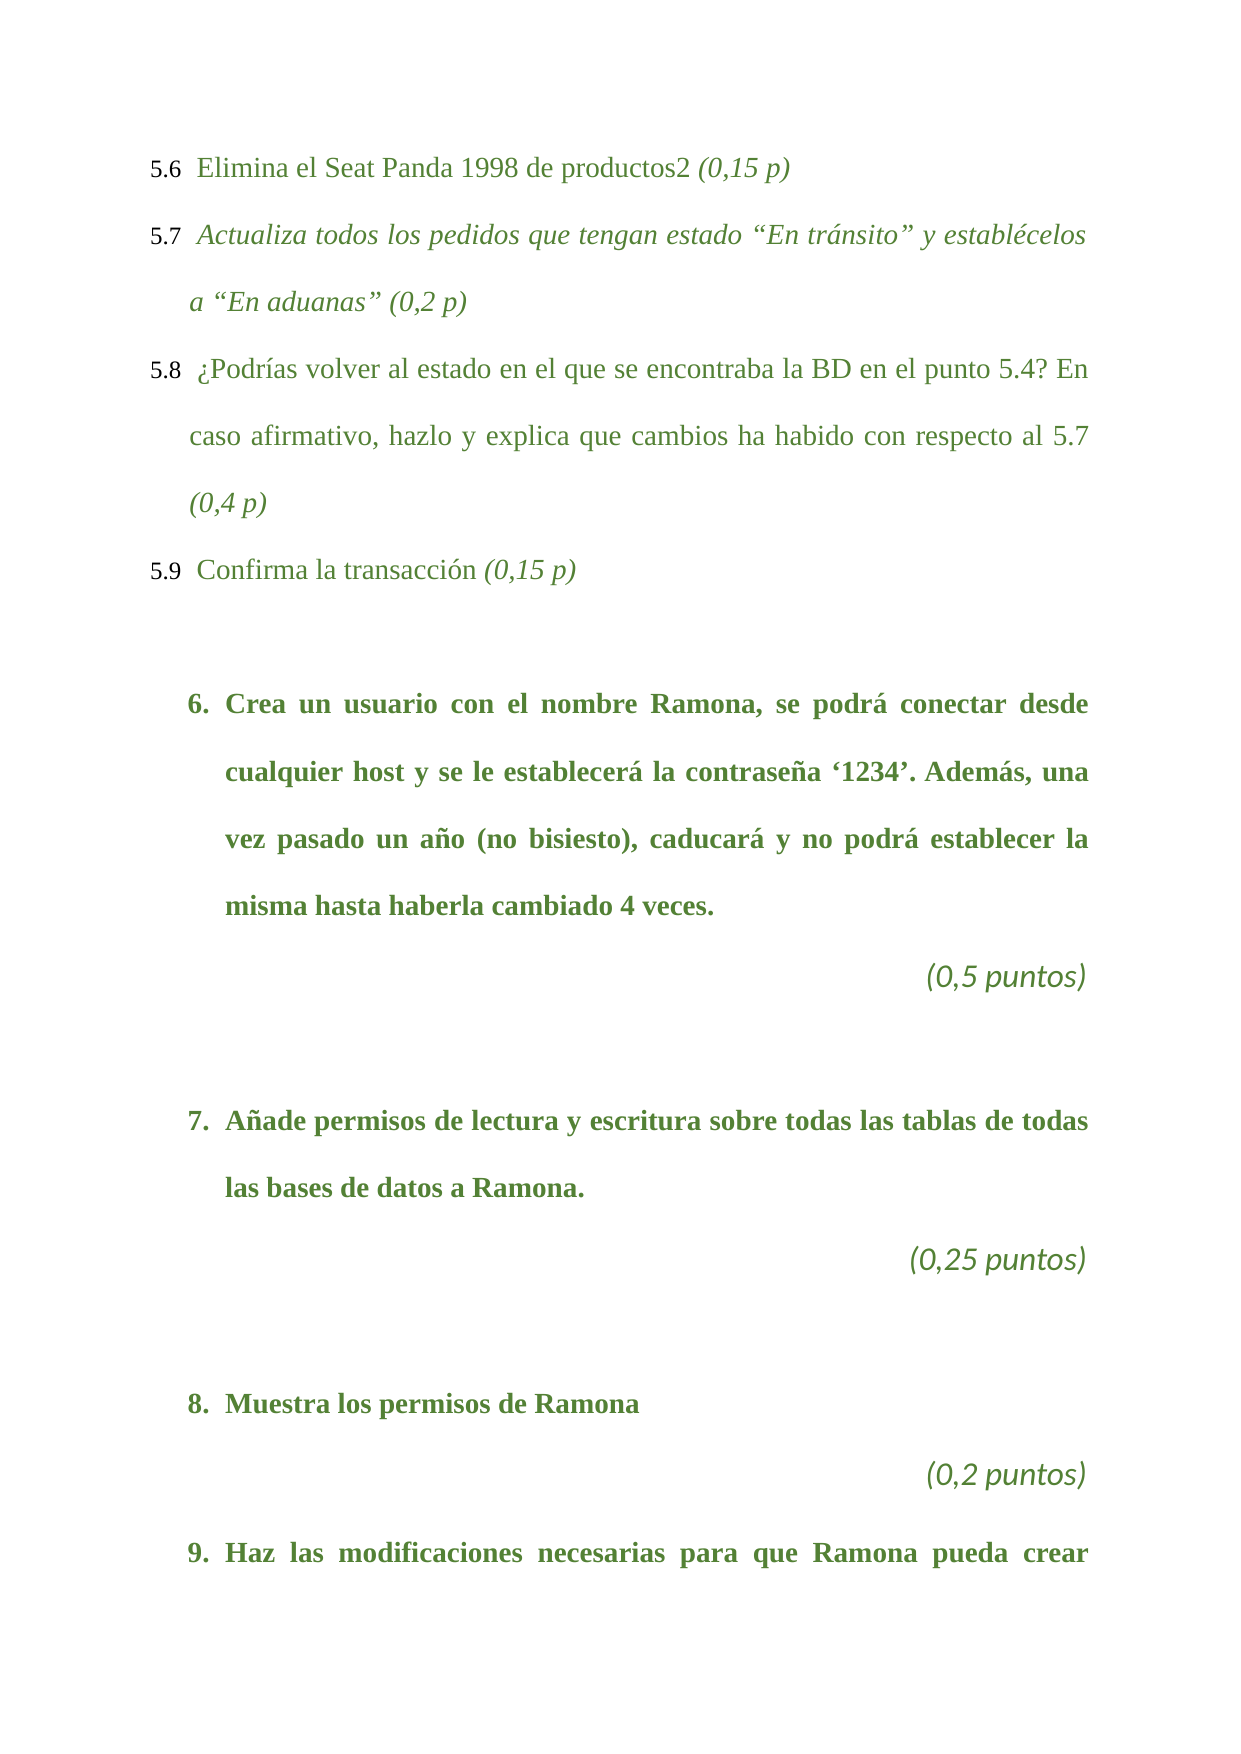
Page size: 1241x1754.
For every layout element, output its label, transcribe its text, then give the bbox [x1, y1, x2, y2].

list Haz las modificaciones necesarias para que Ramona pueda crear [187, 1535, 1090, 1568]
list Confirma la transacción (0,15 p) [150, 552, 1090, 586]
list Crea un usuario con el nombre Ramona, se podrá conectar desde cualquier host y se le establecerá la contraseña ‘1234’. Además, una vez pasado un año (no bisiesto), caducará y no podrá establecer la misma hasta haberla cambiado 4 veces. [187, 687, 1090, 921]
list Añade permisos de lectura y escritura sobre todas las tablas de todas las bases de datos a Ramona. [187, 1103, 1090, 1204]
list Elimina el Seat Panda 1998 de productos2 (0,15 p) [150, 150, 1090, 183]
list (0,5 puntos) [225, 955, 1090, 996]
list (0,2 puntos) [225, 1453, 1090, 1494]
list (0,25 puntos) [189, 1238, 1090, 1278]
list Muestra los permisos de Ramona [187, 1386, 1090, 1420]
list ¿Podrías volver al estado en el que se encontraba la BD en el punto 5.4? En caso afirmativo, hazlo y explica que cambios ha habido con respecto al 5.7 (0,4 p) [150, 351, 1090, 519]
list Actualiza todos los pedidos que tengan estado “En tránsito” y establécelos a “En aduanas” (0,2 p) [150, 217, 1090, 318]
